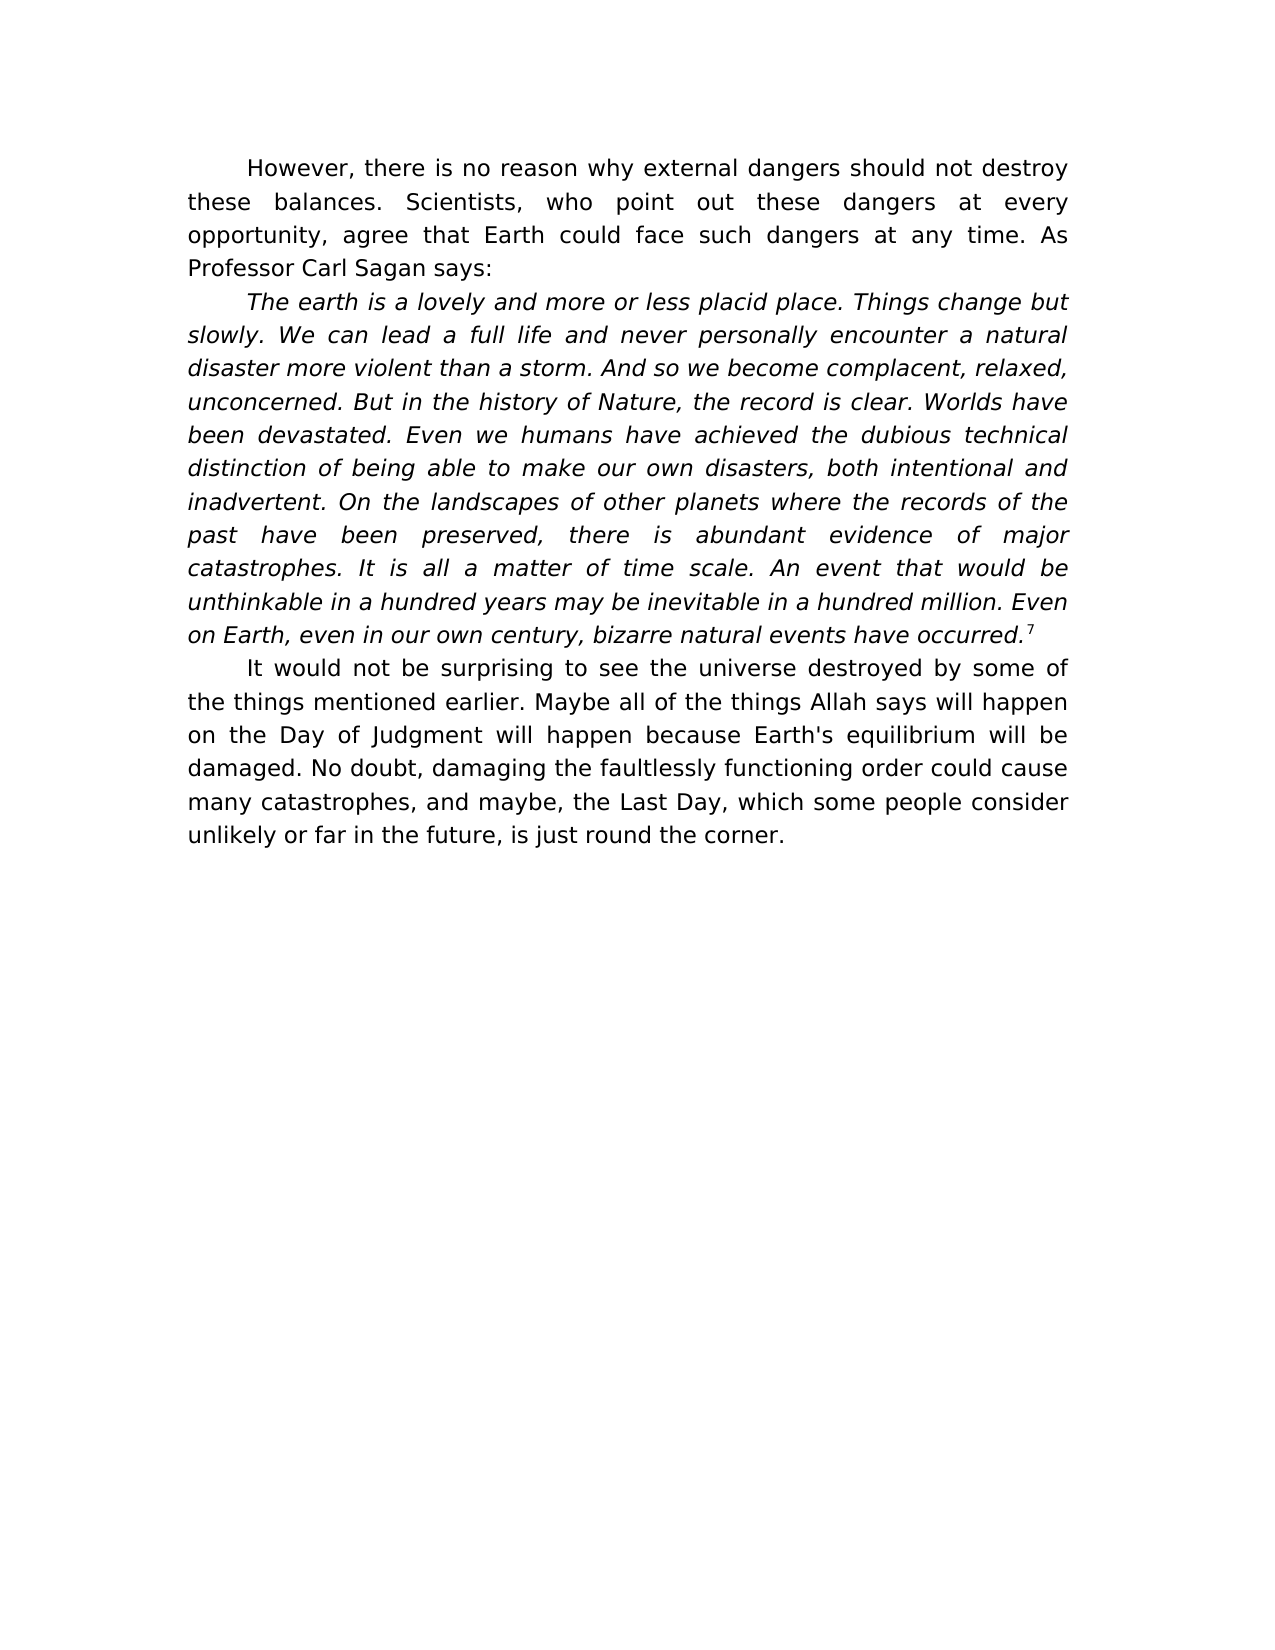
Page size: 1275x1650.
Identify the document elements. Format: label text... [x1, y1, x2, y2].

text However, there is no reason why external dangers should not destroy these balances. Scientists, who point out these dangers at every opportunity, agree that Earth could face such dangers at any time. As Professor Carl Sagan says: [187, 150, 1070, 283]
text It would not be surprising to see the universe destroyed by some of the things mentioned earlier. Maybe all of the things Allah says will happen on the Day of Judgment will happen because Earth's equilibrium will be damaged. No doubt, damaging the faultlessly functioning order could cause many catastrophes, and maybe, the Last Day, which some people consider unlikely or far in the future, is just round the corner. [187, 650, 1070, 850]
text The earth is a lovely and more or less placid place. Things change but slowly. We can lead a full life and never personally encounter a natural disaster more violent than a storm. And so we become complacent, relaxed, unconcerned. But in the history of Nature, the record is clear. Worlds have been devastated. Even we humans have achieved the dubious technical distinction of being able to make our own disasters, both intentional and inadvertent. On the landscapes of other planets where the records of the past have been preserved, there is abundant evidence of major catastrophes. It is all a matter of time scale. An event that would be unthinkable in a hundred years may be inevitable in a hundred million. Even on Earth, even in our own century, bizarre natural events have occurred.7 [187, 283, 1070, 650]
